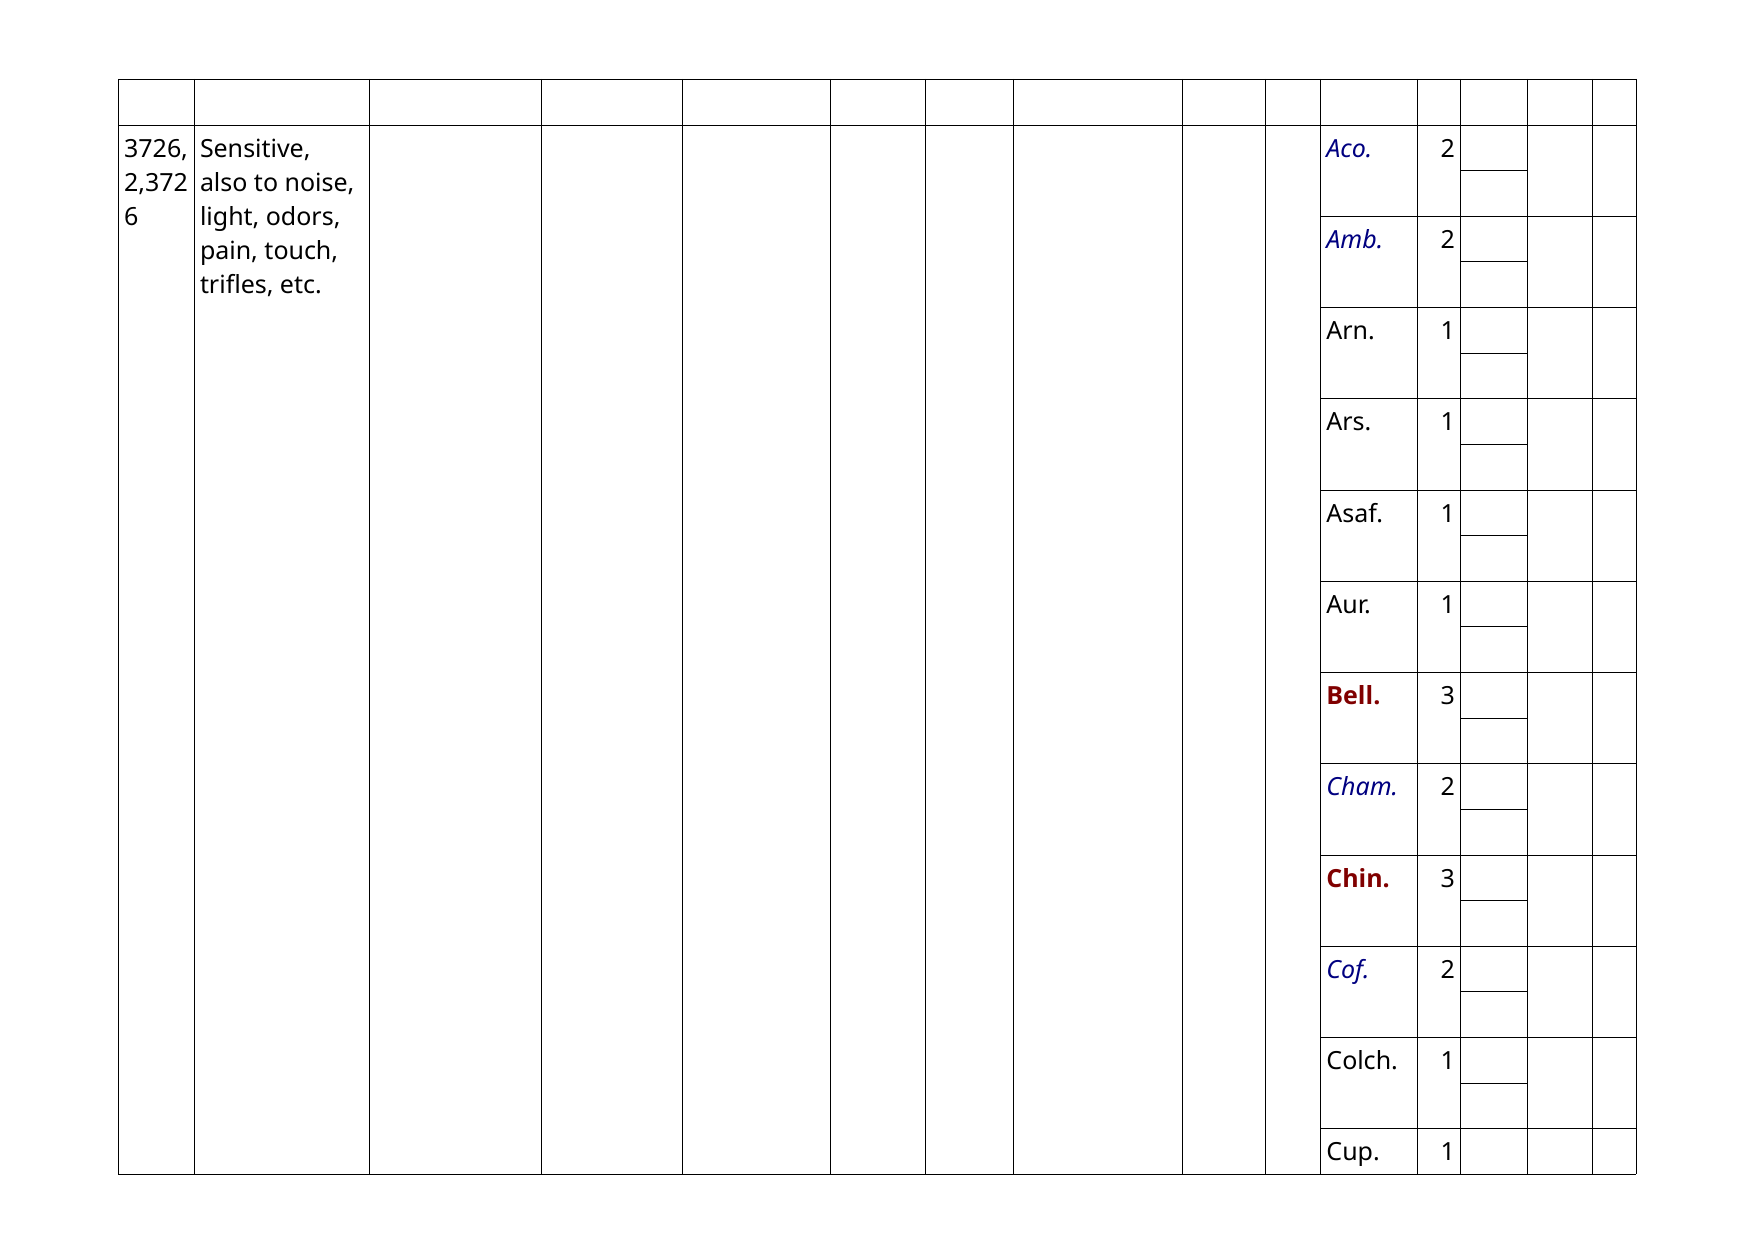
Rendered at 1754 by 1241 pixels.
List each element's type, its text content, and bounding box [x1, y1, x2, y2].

table_cell [1461, 217, 1527, 261]
table_cell [1593, 217, 1636, 307]
table_cell 2 [1418, 217, 1460, 307]
table_cell [1593, 947, 1636, 1037]
table_cell 1 [1418, 1129, 1460, 1174]
table_cell [1461, 308, 1527, 353]
table_cell [1593, 126, 1636, 216]
table_cell [1461, 901, 1527, 946]
table_cell [926, 126, 1013, 1174]
table_cell [1528, 673, 1592, 763]
table_cell [1528, 399, 1592, 489]
table_cell 1 [1418, 308, 1460, 398]
table_cell [1593, 582, 1636, 672]
table_cell [1528, 947, 1592, 1037]
table_cell [1461, 1038, 1527, 1083]
table_cell [1266, 80, 1320, 124]
table_cell Cham. [1321, 764, 1417, 854]
table_cell Bell. [1321, 673, 1417, 763]
table_cell Asaf. [1321, 491, 1417, 581]
table_cell 1 [1418, 399, 1460, 489]
table_cell [1461, 582, 1527, 626]
table_cell [683, 126, 830, 1174]
table_cell 1 [1418, 1038, 1460, 1128]
table_cell 2 [1418, 126, 1460, 216]
table_cell [1461, 80, 1527, 124]
table_cell [1461, 1084, 1527, 1128]
table_cell [1014, 80, 1182, 124]
table_cell [1183, 80, 1265, 124]
table_cell [831, 80, 925, 124]
table_cell [1593, 673, 1636, 763]
table_cell [1461, 947, 1527, 991]
table_cell [1461, 764, 1527, 809]
table_cell [1528, 491, 1592, 581]
table_cell [1461, 856, 1527, 900]
table_cell [1593, 1129, 1636, 1174]
table_cell [1593, 399, 1636, 489]
table_cell [1461, 673, 1527, 718]
table_cell [1593, 856, 1636, 946]
table_cell 3 [1418, 673, 1460, 763]
table_cell [1528, 126, 1592, 216]
table_cell [1461, 810, 1527, 854]
table_cell [831, 126, 925, 1174]
table_cell [195, 80, 369, 124]
table_cell [1461, 354, 1527, 398]
table_cell [1461, 262, 1527, 307]
table_cell [1461, 1129, 1527, 1174]
table_cell [1528, 80, 1592, 124]
table_cell [1528, 1038, 1592, 1128]
table_cell Aur. [1321, 582, 1417, 672]
table_cell [1266, 126, 1320, 1174]
table_cell [542, 126, 682, 1174]
table_cell [1593, 1038, 1636, 1128]
table_cell [1528, 217, 1592, 307]
table_cell [1321, 80, 1417, 124]
table_cell [1593, 491, 1636, 581]
table_cell [1418, 80, 1460, 124]
table_cell [1461, 719, 1527, 763]
table_cell [1528, 856, 1592, 946]
table_cell [1528, 764, 1592, 854]
table_cell Colch. [1321, 1038, 1417, 1128]
table_cell 3 [1418, 856, 1460, 946]
table_cell [1461, 992, 1527, 1037]
table_cell [1183, 126, 1265, 1174]
table_cell [1593, 308, 1636, 398]
table_cell [1014, 126, 1182, 1174]
table_cell [1593, 764, 1636, 854]
table_cell Sensitive, also to noise, light, odors, pain, touch, trifles, etc. [195, 126, 369, 1174]
table_cell [1461, 399, 1527, 444]
table_cell Chin. [1321, 856, 1417, 946]
table_cell 3726,2,3726 [119, 126, 194, 1174]
table_cell Aco. [1321, 126, 1417, 216]
table_cell 2 [1418, 947, 1460, 1037]
table_cell [370, 80, 541, 124]
table_cell Arn. [1321, 308, 1417, 398]
table_cell [1461, 126, 1527, 170]
table_cell [1461, 491, 1527, 535]
table_cell [1528, 1129, 1592, 1174]
table_cell Amb. [1321, 217, 1417, 307]
table_cell [1461, 536, 1527, 581]
table_cell [1593, 80, 1636, 124]
table_cell Cup. [1321, 1129, 1417, 1174]
table_cell [926, 80, 1013, 124]
table_cell 1 [1418, 582, 1460, 672]
table_cell Ars. [1321, 399, 1417, 489]
table_cell [683, 80, 830, 124]
table_cell 1 [1418, 491, 1460, 581]
table_cell [1528, 582, 1592, 672]
table_cell [542, 80, 682, 124]
table_cell [370, 126, 541, 1174]
table_cell Cof. [1321, 947, 1417, 1037]
table_cell [119, 80, 194, 124]
table_cell 2 [1418, 764, 1460, 854]
table_cell [1528, 308, 1592, 398]
table_cell [1461, 445, 1527, 489]
table_cell [1461, 627, 1527, 672]
table_cell [1461, 171, 1527, 216]
